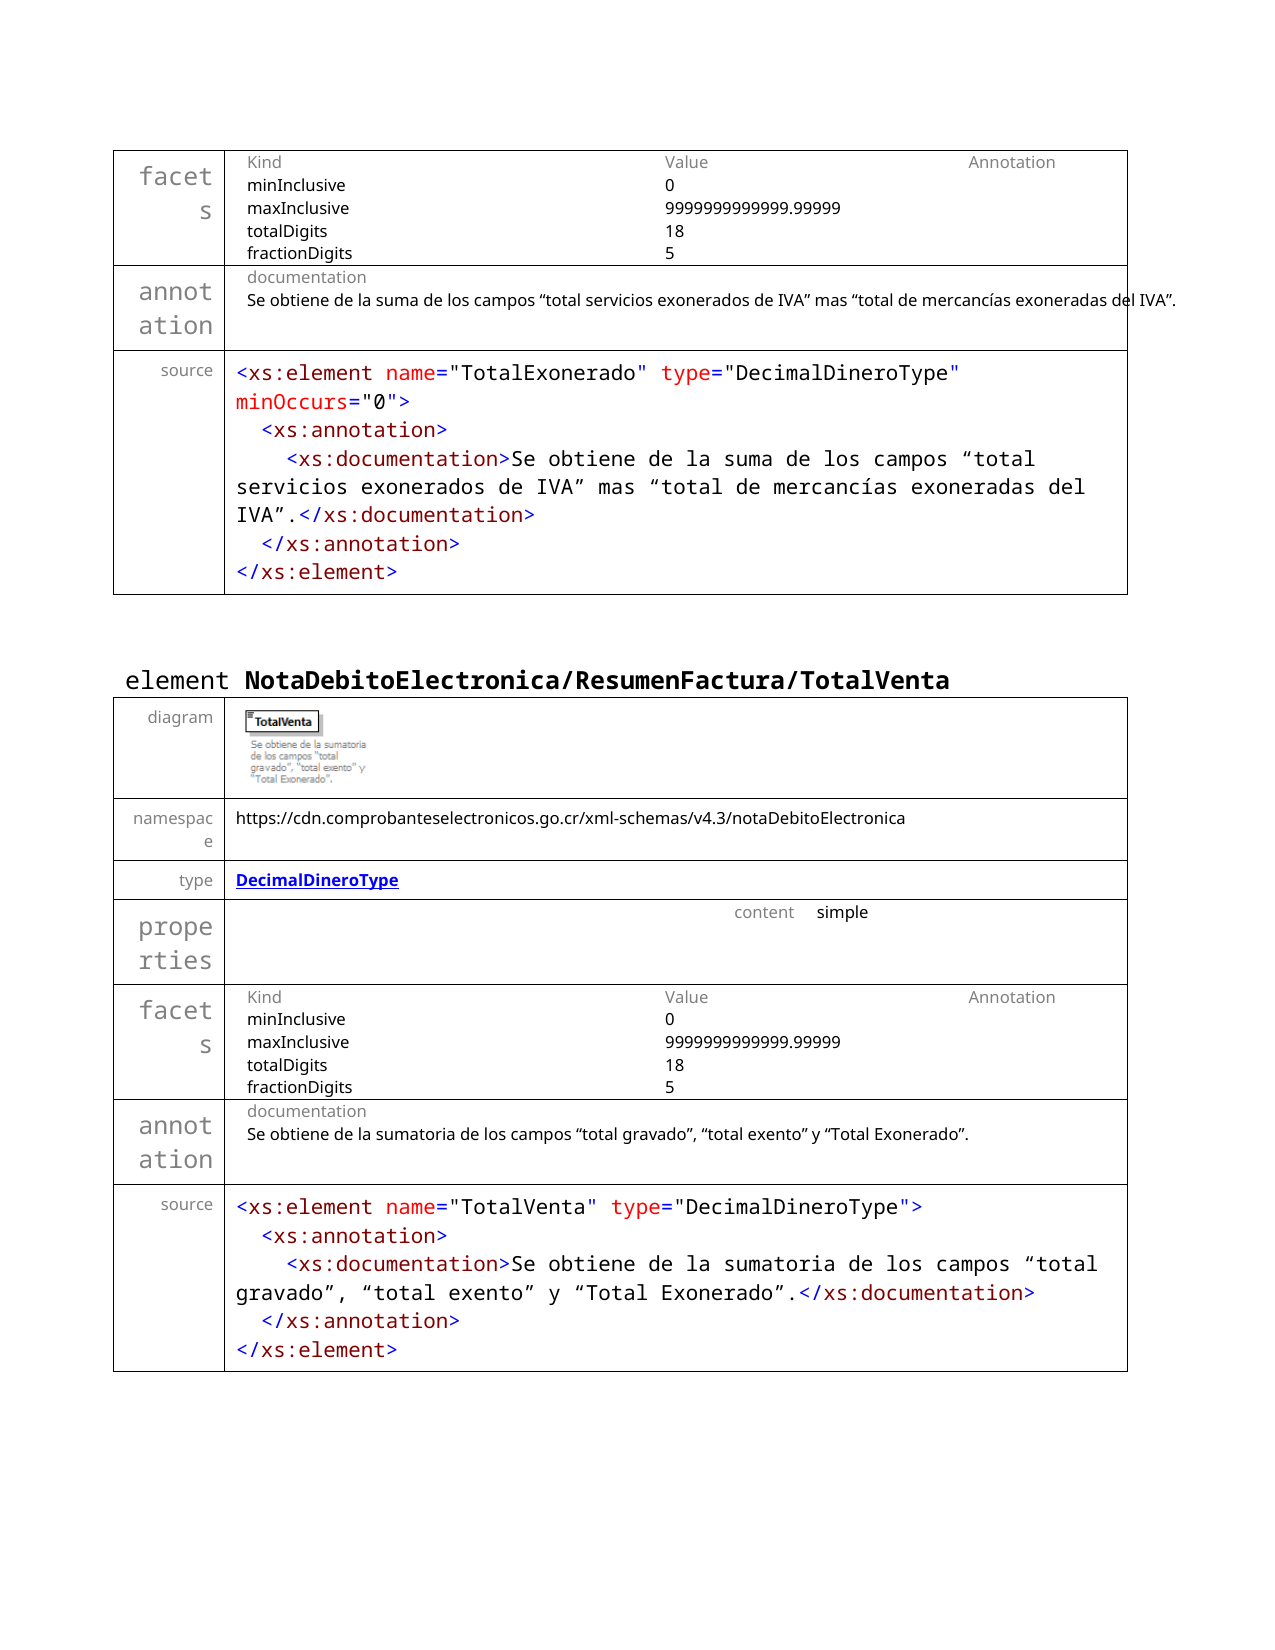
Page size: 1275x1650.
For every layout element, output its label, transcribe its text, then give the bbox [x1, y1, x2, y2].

table_cell [225, 985, 236, 1099]
table_cell Se obtiene de la suma de los campos “total servicios exonerados de IVA” mas “total de mercancías exoneradas del IVA”. [236, 289, 1127, 311]
table_cell 5 [654, 1076, 957, 1099]
table_cell source [114, 1185, 224, 1371]
table_cell 18 [654, 219, 957, 242]
table_cell type [114, 861, 224, 899]
table_header Annotation [957, 985, 1127, 1008]
table_cell [957, 219, 1127, 242]
table_cell fractionDigits [236, 242, 654, 264]
table_header Value [654, 151, 957, 174]
table_cell [957, 1008, 1127, 1031]
table_cell [957, 196, 1127, 219]
table_header Value [654, 985, 957, 1008]
table_header Annotation [957, 151, 1127, 174]
table_cell 0 [654, 174, 957, 196]
table_cell [957, 1076, 1127, 1099]
table_cell https://cdn.comprobanteselectronicos.go.cr/xml-schemas/v4.3/notaDebitoElectronica [225, 799, 1127, 860]
table_cell 5 [654, 242, 957, 264]
table_header Kind [236, 151, 654, 174]
table_cell properties [114, 900, 224, 984]
table_cell minInclusive [236, 174, 654, 196]
table_header [225, 698, 1127, 798]
table_cell [957, 1031, 1127, 1053]
table_cell [957, 242, 1127, 264]
table_cell 9999999999999.99999 [654, 1031, 957, 1053]
table_cell [225, 266, 1127, 349]
text element NotaDebitoElectronica/ResumenFactura/TotalVenta [125, 663, 1150, 697]
table_cell maxInclusive [236, 1031, 654, 1053]
table_header simple [805, 900, 1127, 923]
table_header diagram [114, 698, 224, 798]
table_cell 18 [654, 1053, 957, 1076]
table_cell [225, 900, 1127, 984]
table_cell DecimalDineroType [225, 861, 1127, 899]
table_cell <xs:element name="TotalVenta" type="DecimalDineroType"> <xs:annotation> <xs:documentation>Se obtiene de la sumatoria de los campos “total gravado”, “total exento” y “Total Exonerado”.</xs:documentation> </xs:annotation> </xs:element> [225, 1185, 1127, 1371]
table_cell [957, 174, 1127, 196]
table_cell [225, 1100, 1127, 1184]
picture [235, 705, 380, 790]
table_cell Se obtiene de la sumatoria de los campos “total gravado”, “total exento” y “Total Exonerado”. [236, 1123, 1127, 1145]
table_cell namespace [114, 799, 224, 860]
table_header content [236, 900, 805, 923]
table_cell totalDigits [236, 219, 654, 242]
table_cell facets [114, 985, 224, 1099]
table_header documentation [236, 266, 1127, 288]
table_cell 0 [654, 1008, 957, 1031]
table_cell source [114, 351, 224, 594]
table_cell facets [114, 151, 224, 265]
table_cell 9999999999999.99999 [654, 196, 957, 219]
table_cell totalDigits [236, 1053, 654, 1076]
table_cell minInclusive [236, 1008, 654, 1031]
table_cell [957, 1053, 1127, 1076]
table_cell annotation [114, 266, 224, 349]
table_cell annotation [114, 1100, 224, 1184]
table_cell [225, 151, 1127, 265]
table_header documentation [236, 1100, 1127, 1123]
table_header Kind [236, 985, 654, 1008]
table_cell <xs:element name="TotalExonerado" type="DecimalDineroType" minOccurs="0"> <xs:annotation> <xs:documentation>Se obtiene de la suma de los campos “total servicios exonerados de IVA” mas “total de mercancías exoneradas del IVA”.</xs:documentation> </xs:annotation> </xs:element> [225, 351, 1127, 594]
table_cell fractionDigits [236, 1076, 654, 1099]
table_cell maxInclusive [236, 196, 654, 219]
